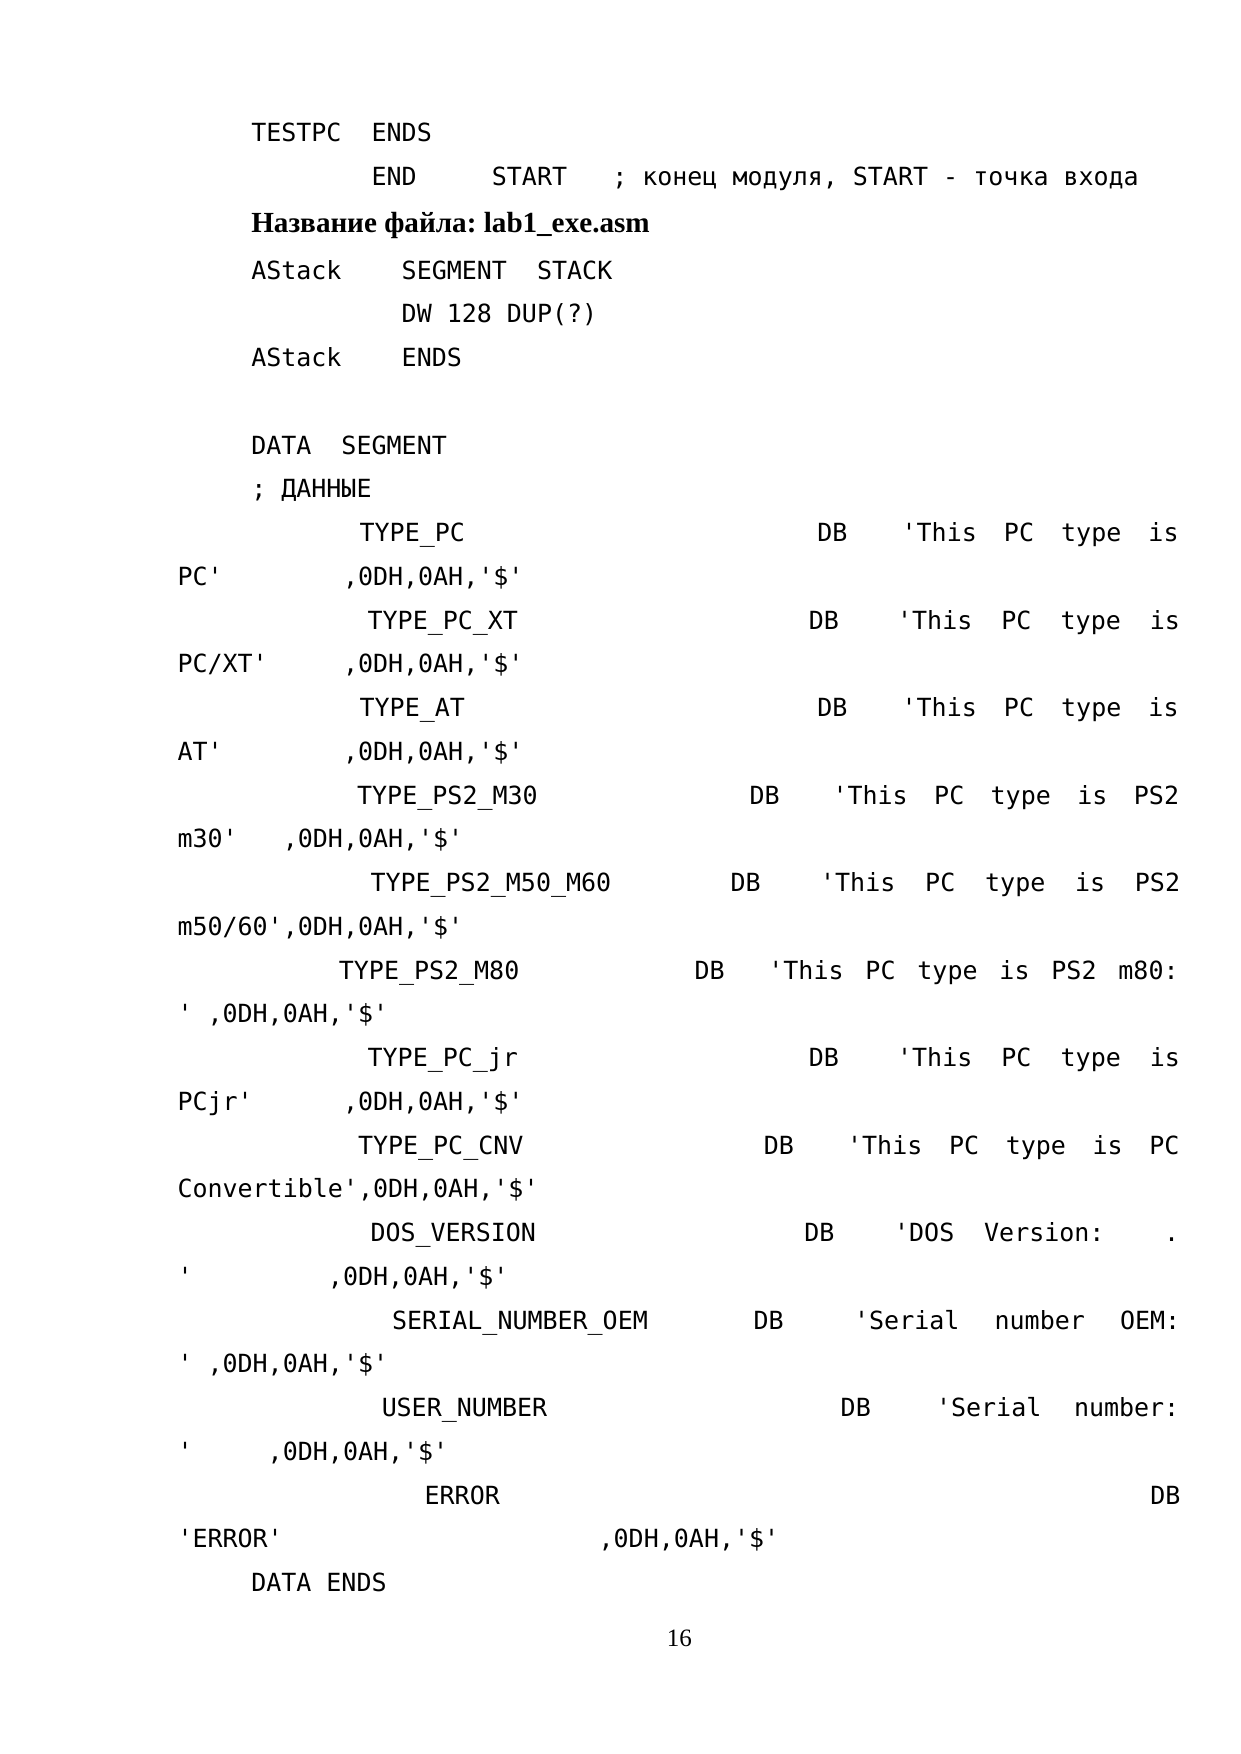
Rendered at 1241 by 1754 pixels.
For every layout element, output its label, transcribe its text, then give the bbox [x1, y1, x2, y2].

text TESTPC ENDS [177, 118, 1181, 147]
text DATA ENDS [177, 1568, 1181, 1598]
text TYPE_PC_CNV DB 'This PC type is PC Convertible',0DH,0AH,'$' [177, 1131, 1181, 1204]
text DATA SEGMENT [177, 431, 1181, 460]
text TYPE_PC_XT DB 'This PC type is PC/XT' ,0DH,0AH,'$' [177, 606, 1181, 679]
text TYPE_AT DB 'This PC type is AT' ,0DH,0AH,'$' [177, 693, 1181, 766]
text TYPE_PS2_M80 DB 'This PC type is PS2 m80: ' ,0DH,0AH,'$' [177, 956, 1181, 1029]
text TYPE_PS2_M50_M60 DB 'This PC type is PS2 m50/60',0DH,0AH,'$' [177, 868, 1181, 941]
text DW 128 DUP(?) [177, 300, 1181, 329]
text AStack SEGMENT STACK [177, 256, 1181, 285]
text END START ; конец модуля, START - точка входа [177, 162, 1181, 191]
text AStack ENDS [177, 343, 1181, 373]
text TYPE_PС_jr DB 'This PC type is PСjr' ,0DH,0AH,'$' [177, 1043, 1181, 1116]
text Название файла: lab1_exe.asm [177, 206, 1181, 239]
text USER_NUMBER DB 'Serial number: ' ,0DH,0AH,'$' [177, 1393, 1181, 1466]
text ; ДАННЫЕ [177, 475, 1181, 504]
text TYPE_PS2_M30 DB 'This PC type is PS2 m30' ,0DH,0AH,'$' [177, 781, 1181, 854]
text ERROR DB 'ERROR' ,0DH,0AH,'$' [177, 1481, 1181, 1554]
text TYPE_PC DB 'This PC type is PC' ,0DH,0AH,'$' [177, 518, 1181, 591]
text SERIAL_NUMBER_OEM DB 'Serial number OEM: ' ,0DH,0AH,'$' [177, 1306, 1181, 1379]
text DOS_VERSION DB 'DOS Version: . ' ,0DH,0AH,'$' [177, 1218, 1181, 1291]
